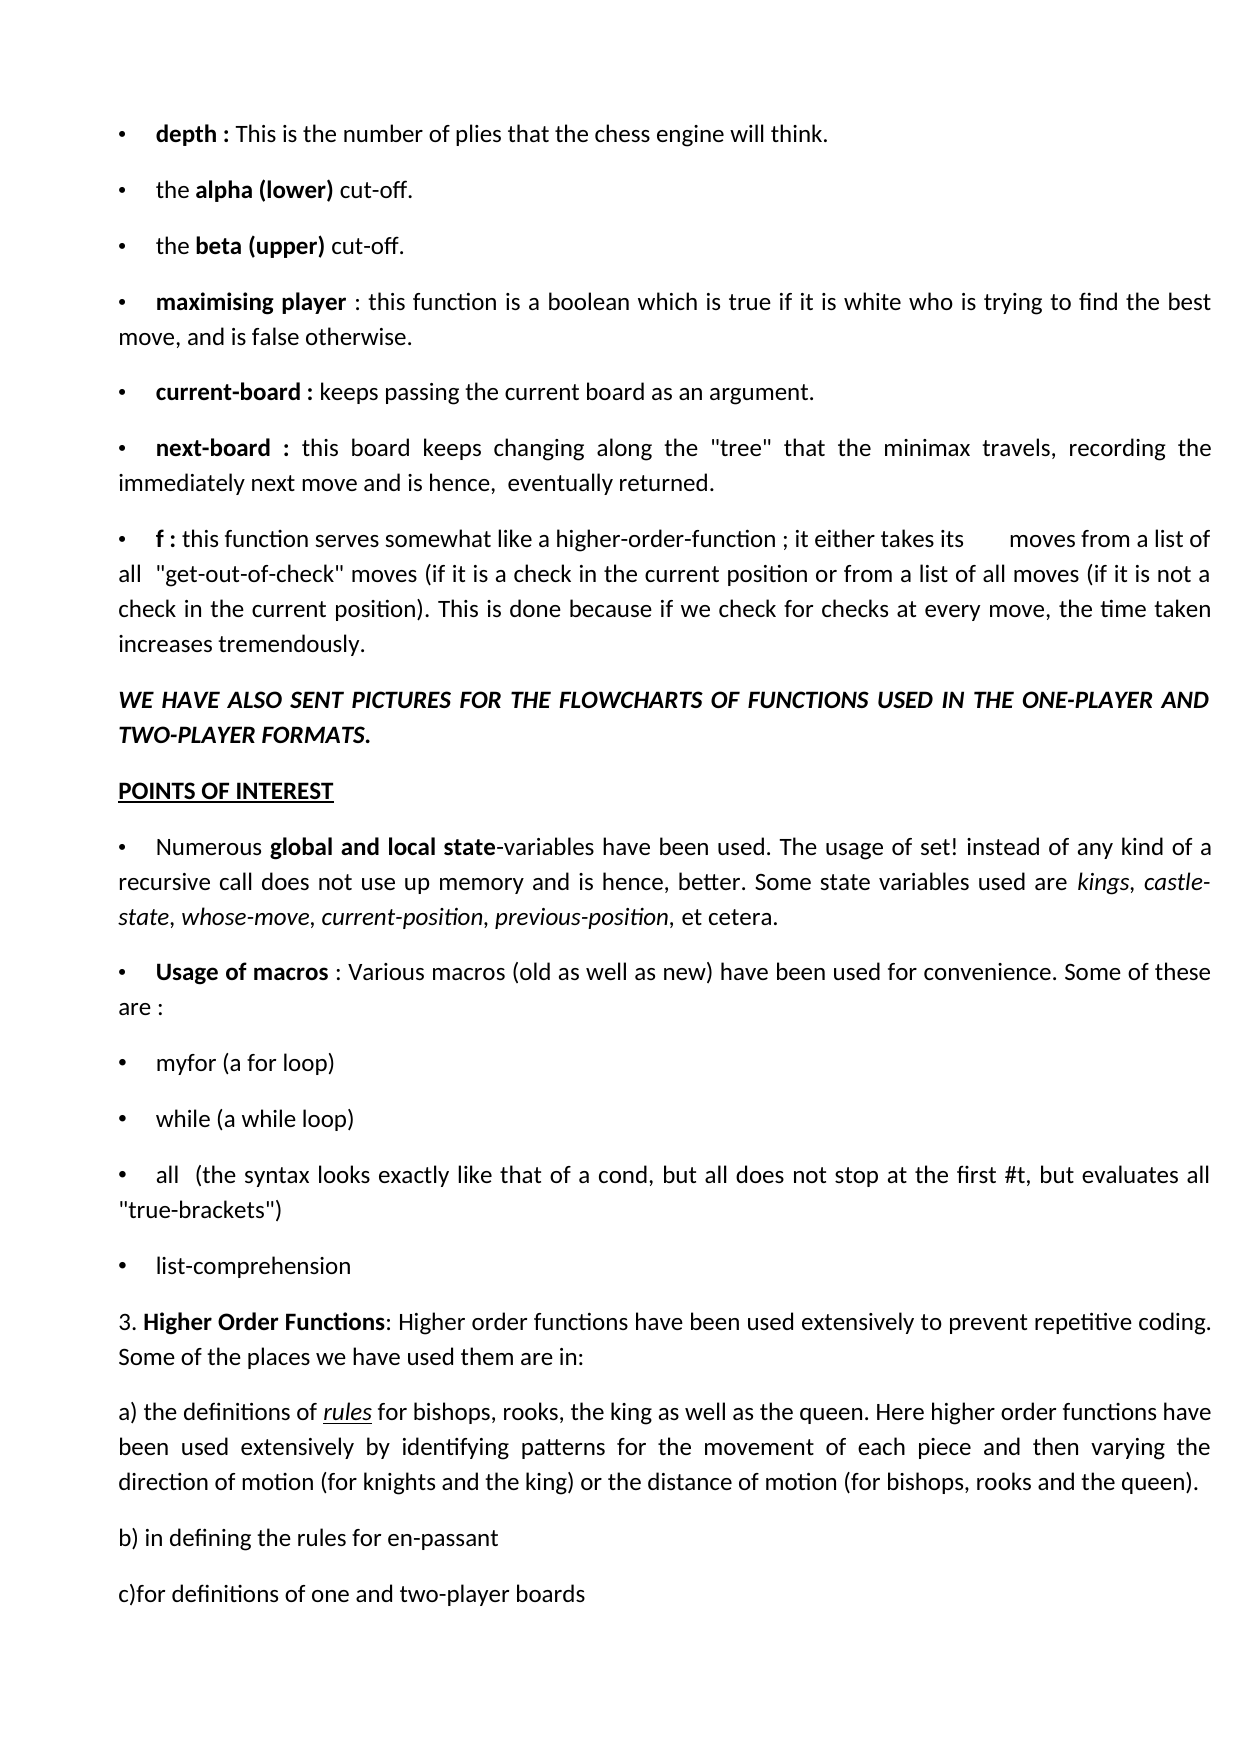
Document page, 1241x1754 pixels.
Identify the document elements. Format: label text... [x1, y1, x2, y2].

list depth : This is the number of plies that the chess engine will think. [81, 118, 1213, 149]
list all (the syntax looks exactly like that of a cond, but all does not stop at the first #t, but evaluates all "true-brackets") [81, 1159, 1213, 1224]
list the alpha (lower) cut-off. [81, 174, 1213, 204]
list the beta (upper) cut-off. [81, 230, 1213, 260]
list Usage of macros : Various macros (old as well as new) have been used for convenience. Some of these are : [81, 956, 1213, 1022]
text 3. Higher Order Functions: Higher order functions have been used extensively to prevent repetitive coding. Some of the places we have used them are in: [118, 1306, 1213, 1371]
list maximising player : this function is a boolean which is true if it is white who is trying to find the best move, and is false otherwise. [81, 286, 1213, 351]
list next-board : this board keeps changing along the "tree" that the minimax travels, recording the immediately next move and is hence, eventually returned. [81, 432, 1213, 498]
list while (a while loop) [81, 1103, 1213, 1134]
text c)for definitions of one and two-player boards [118, 1578, 1213, 1609]
list current-board : keeps passing the current board as an argument. [81, 376, 1213, 407]
text a) the definitions of rules for bishops, rooks, the king as well as the queen. Here higher order functions have been used extensively by identifying patterns for the movement of each piece and then varying the direction of motion (for knights and the king) or the distance of motion (for bishops, rooks and the queen). [118, 1396, 1213, 1497]
list f : this function serves somewhat like a higher-order-function ; it either takes its moves from a list of all "get-out-of-check" moves (if it is a check in the current position or from a list of all moves (if it is not a check in the current position). This is done because if we check for checks at every move, the time taken increases tremendously. [81, 523, 1213, 659]
list Numerous global and local state-variables have been used. The usage of set! instead of any kind of a recursive call does not use up memory and is hence, better. Some state variables used are kings, castle-state, whose-move, current-position, previous-position, et cetera. [81, 831, 1213, 931]
text WE HAVE ALSO SENT PICTURES FOR THE FLOWCHARTS OF FUNCTIONS USED IN THE ONE-PLAYER AND TWO-PLAYER FORMATS. [118, 684, 1213, 749]
text POINTS OF INTEREST [118, 775, 1213, 805]
list list-comprehension [81, 1250, 1213, 1280]
list myfor (a for loop) [81, 1047, 1213, 1078]
text b) in defining the rules for en-passant [118, 1522, 1213, 1553]
